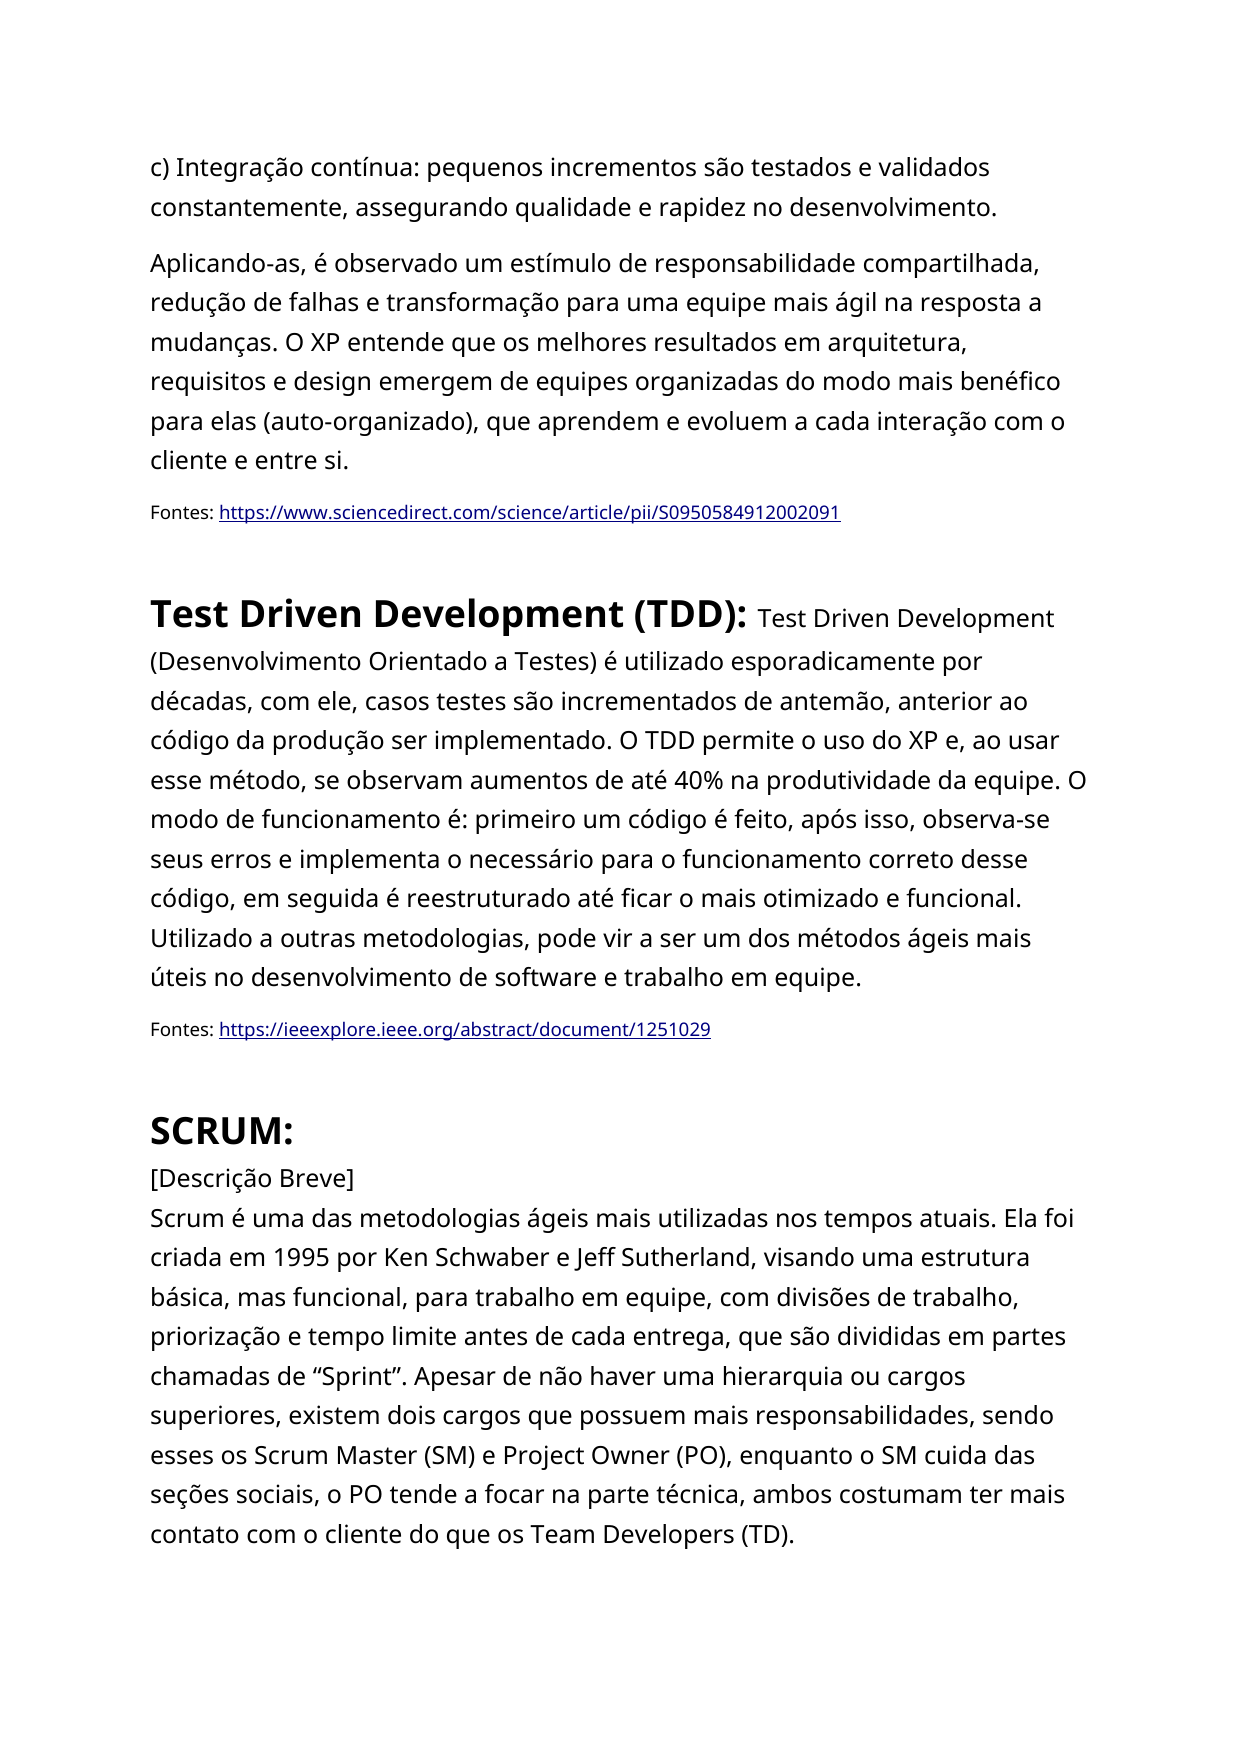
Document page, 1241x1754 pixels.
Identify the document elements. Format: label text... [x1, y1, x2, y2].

text Fontes: https://ieeexplore.ieee.org/abstract/document/1251029 [150, 1016, 1090, 1042]
text c) Integração contínua: pequenos incrementos são testados e validados constantemente, assegurando qualidade e rapidez no desenvolvimento. [150, 150, 1090, 223]
text Fontes: https://www.sciencedirect.com/science/article/pii/S0950584912002091 [150, 499, 1090, 525]
text SCRUM: [Descrição Breve] Scrum é uma das metodologias ágeis mais utilizadas nos tempos atuais. Ela foi criada em 1995 por Ken Schwaber e Jeff Sutherland, visando uma estrutura básica, mas funcional, para trabalho em equipe, com divisões de trabalho, priorização e tempo limite antes de cada entrega, que são divididas em partes chamadas de “Sprint”. Apesar de não haver uma hierarquia ou cargos superiores, existem dois cargos que possuem mais responsabilidades, sendo esses os Scrum Master (SM) e Project Owner (PO), enquanto o SM cuida das seções sociais, o PO tende a focar na parte técnica, ambos costumam ter mais contato com o cliente do que os Team Developers (TD). [150, 1062, 1090, 1590]
text Test Driven Development (TDD): Test Driven Development (Desenvolvimento Orientado a Testes) é utilizado esporadicamente por décadas, com ele, casos testes são incrementados de antemão, anterior ao código da produção ser implementado. O TDD permite o uso do XP e, ao usar esse método, se observam aumentos de até 40% na produtividade da equipe. O modo de funcionamento é: primeiro um código é feito, após isso, observa-se seus erros e implementa o necessário para o funcionamento correto desse código, em seguida é reestruturado até ficar o mais otimizado e funcional. Utilizado a outras metodologias, pode vir a ser um dos métodos ágeis mais úteis no desenvolvimento de software e trabalho em equipe. [150, 545, 1090, 994]
text Aplicando-as, é observado um estímulo de responsabilidade compartilhada, redução de falhas e transformação para uma equipe mais ágil na resposta a mudanças. O XP entende que os melhores resultados em arquitetura, requisitos e design emergem de equipes organizadas do modo mais benéfico para elas (auto-organizado), que aprendem e evoluem a cada interação com o cliente e entre si. [150, 246, 1090, 477]
